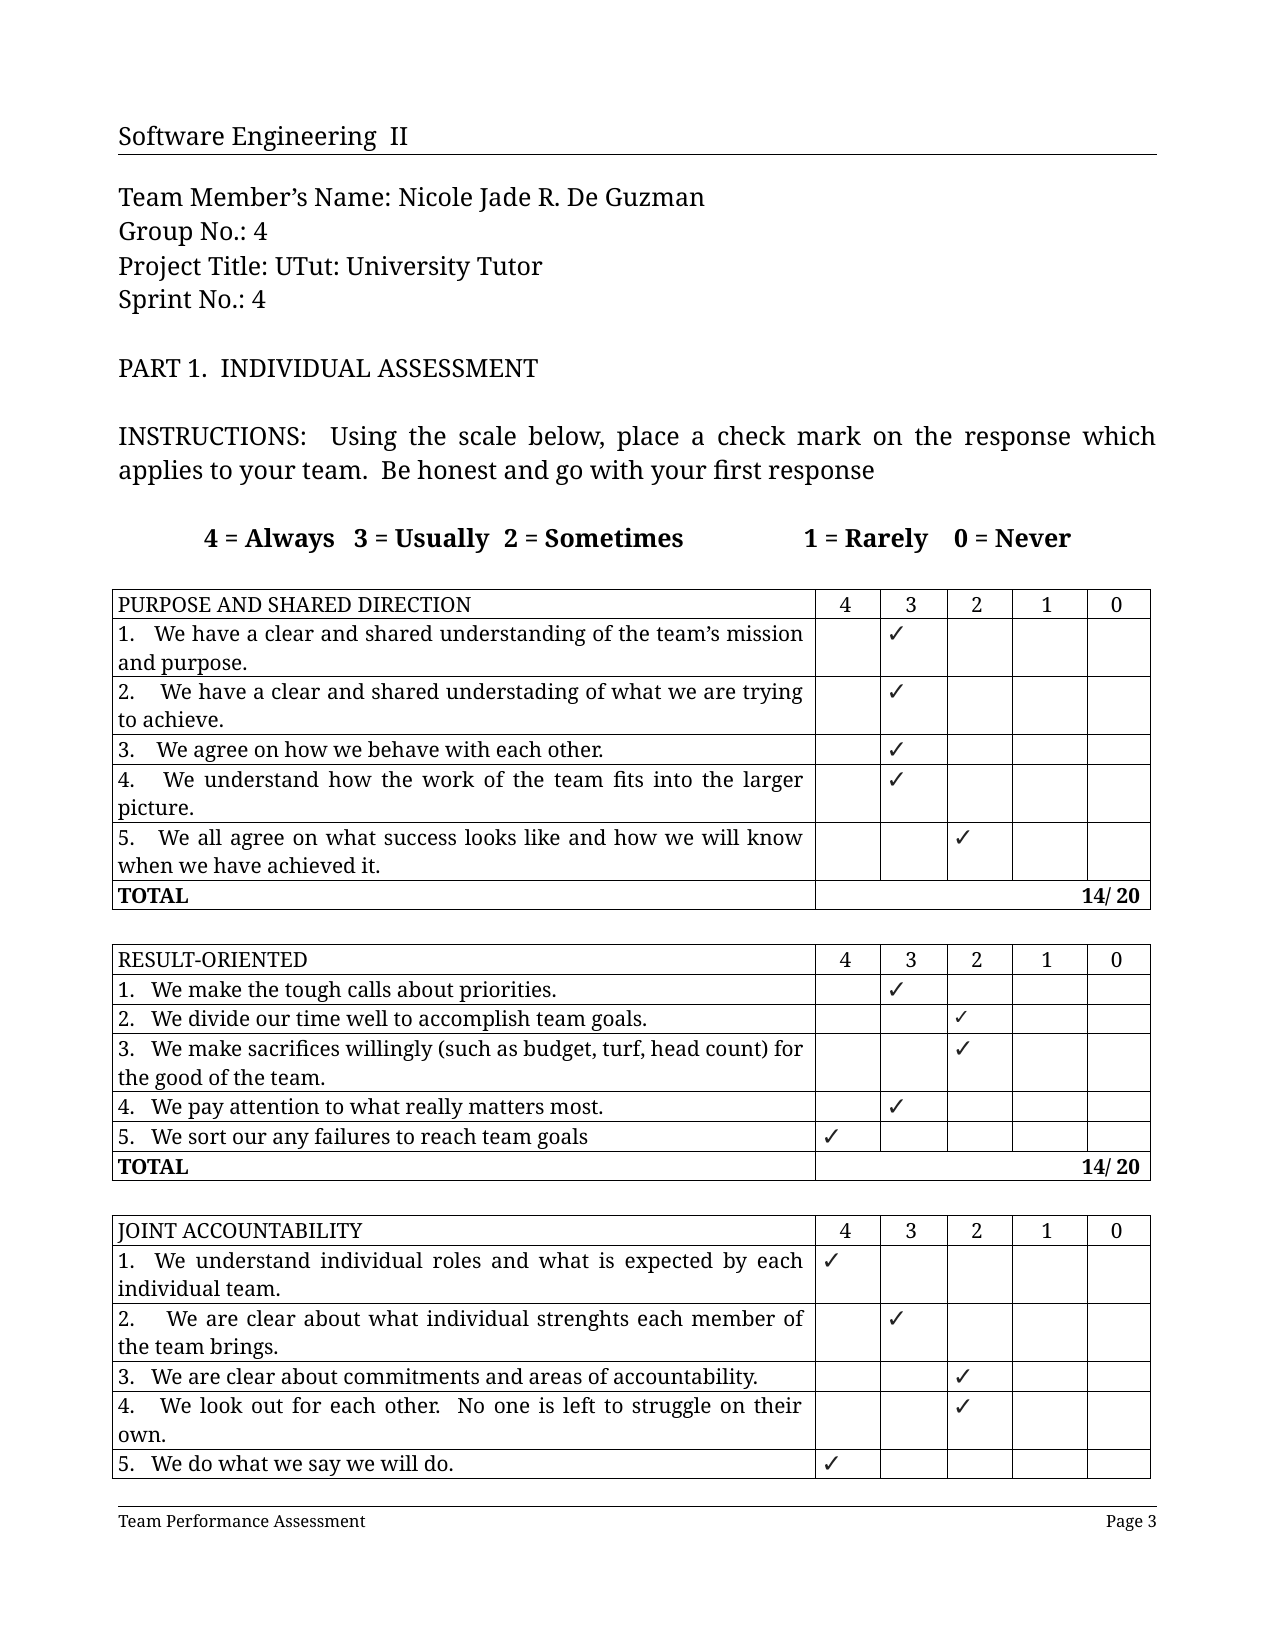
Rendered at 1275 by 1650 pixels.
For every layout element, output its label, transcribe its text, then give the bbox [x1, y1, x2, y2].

table_cell [1088, 1092, 1150, 1121]
text Sprint No.: 4 [118, 282, 1157, 316]
table_cell [1013, 823, 1087, 880]
text Project Title: UTut: University Tutor [118, 248, 1157, 282]
table_cell ✓ [948, 1362, 1012, 1391]
table_cell 1. We make the tough calls about priorities. [113, 975, 815, 1003]
table_cell 2. We have a clear and shared understading of what we are trying to achieve. [113, 677, 815, 734]
table_cell [1088, 1304, 1150, 1361]
table_cell ✓ [816, 1450, 880, 1478]
table_cell [881, 1005, 947, 1033]
table_cell [1088, 975, 1150, 1003]
table_cell [881, 1450, 947, 1478]
table_header 2 [948, 1216, 1012, 1245]
table_cell [1013, 1362, 1087, 1391]
table_cell [1013, 1122, 1087, 1151]
table_header PURPOSE AND SHARED DIRECTION [113, 590, 815, 618]
table_cell [948, 1246, 1012, 1303]
table_cell [948, 1304, 1012, 1361]
table_cell 14/ 20 [816, 881, 1150, 909]
table_cell [816, 765, 880, 822]
table_cell [1088, 1122, 1150, 1151]
table_cell 4. We pay attention to what really matters most. [113, 1092, 815, 1121]
table_cell [881, 1246, 947, 1303]
table_cell [881, 1392, 947, 1448]
table_cell [816, 1092, 880, 1121]
table_cell [1013, 1392, 1087, 1448]
table_cell [1013, 765, 1087, 822]
table_cell [1088, 1246, 1150, 1303]
table_cell [948, 735, 1012, 764]
table_cell [816, 975, 880, 1003]
table_cell 5. We all agree on what success looks like and how we will know when we have achieved it. [113, 823, 815, 880]
table_cell ✓ [881, 677, 947, 734]
table_cell [816, 1392, 880, 1448]
table_cell ✓ [881, 765, 947, 822]
table_cell [948, 1092, 1012, 1121]
table_header 4 [816, 590, 880, 618]
table_cell [1013, 1246, 1087, 1303]
table_header RESULT-ORIENTED [113, 945, 815, 974]
table_cell [1013, 975, 1087, 1003]
table_header 4 [816, 1216, 880, 1245]
table_cell [948, 765, 1012, 822]
table_cell [816, 677, 880, 734]
table_header 0 [1088, 1216, 1150, 1245]
table_cell [1088, 677, 1150, 734]
table_cell [881, 1122, 947, 1151]
table_cell 2. We are clear about what individual strenghts each member of the team brings. [113, 1304, 815, 1361]
table_cell [1088, 735, 1150, 764]
table_cell [816, 1034, 880, 1091]
table_cell [948, 1122, 1012, 1151]
table_cell 4. We look out for each other. No one is left to struggle on their own. [113, 1392, 815, 1448]
table_header 4 [816, 945, 880, 974]
table_cell [1088, 1034, 1150, 1091]
table_cell TOTAL [113, 1152, 815, 1180]
table_header 0 [1088, 945, 1150, 974]
table_cell [1088, 1005, 1150, 1033]
table_cell 5. We sort our any failures to reach team goals [113, 1122, 815, 1151]
table_cell 1. We have a clear and shared understanding of the team’s mission and purpose. [113, 619, 815, 676]
table_cell [1013, 619, 1087, 676]
table_cell [816, 1362, 880, 1391]
table_cell 3. We are clear about commitments and areas of accountability. [113, 1362, 815, 1391]
table_cell [1088, 1450, 1150, 1478]
table_cell [1088, 765, 1150, 822]
text INSTRUCTIONS: Using the scale below, place a check mark on the response which applies to your team. Be honest and go with your first response [118, 418, 1157, 487]
table_cell 14/ 20 [816, 1152, 1150, 1180]
text PART 1. INDIVIDUAL ASSESSMENT [118, 350, 1157, 384]
table_cell [816, 1005, 880, 1033]
table_cell ✓ [881, 619, 947, 676]
table_cell [1013, 1092, 1087, 1121]
table_cell ✓ [816, 1122, 880, 1151]
table_cell 4. We understand how the work of the team fits into the larger picture. [113, 765, 815, 822]
table_cell [881, 1034, 947, 1091]
table_cell ✓ [816, 1246, 880, 1303]
table_header 1 [1013, 590, 1087, 618]
table_header 3 [881, 590, 947, 618]
table_cell [1013, 677, 1087, 734]
text Group No.: 4 [118, 214, 1157, 248]
table_cell 1. We understand individual roles and what is expected by each individual team. [113, 1246, 815, 1303]
table_header JOINT ACCOUNTABILITY [113, 1216, 815, 1245]
table_cell ✓ [948, 823, 1012, 880]
table_header 0 [1088, 590, 1150, 618]
table_header 3 [881, 1216, 947, 1245]
table_cell [1088, 823, 1150, 880]
table_cell [881, 823, 947, 880]
table_cell 5. We do what we say we will do. [113, 1450, 815, 1478]
table_cell ✓ [881, 1092, 947, 1121]
text 4 = Always 3 = Usually 2 = Sometimes 1 = Rarely 0 = Never [118, 521, 1157, 555]
table_cell ✓ [948, 1005, 1012, 1033]
table_cell ✓ [881, 1304, 947, 1361]
table_cell [948, 975, 1012, 1003]
table_cell [1013, 1034, 1087, 1091]
table_cell [948, 677, 1012, 734]
table_cell [948, 1450, 1012, 1478]
table_cell [948, 619, 1012, 676]
table_cell [1088, 1392, 1150, 1448]
table_cell [1013, 1304, 1087, 1361]
table_cell [816, 619, 880, 676]
text Team Member’s Name: Nicole Jade R. De Guzman [118, 180, 1157, 214]
table_header 1 [1013, 945, 1087, 974]
table_cell [1088, 619, 1150, 676]
table_cell [1013, 1005, 1087, 1033]
table_cell [1013, 1450, 1087, 1478]
table_header 2 [948, 945, 1012, 974]
table_cell [881, 1362, 947, 1391]
table_cell 3. We agree on how we behave with each other. [113, 735, 815, 764]
table_cell ✓ [948, 1034, 1012, 1091]
table_cell ✓ [881, 735, 947, 764]
table_cell 2. We divide our time well to accomplish team goals. [113, 1005, 815, 1033]
table_cell ✓ [881, 975, 947, 1003]
table_cell [816, 823, 880, 880]
table_cell TOTAL [113, 881, 815, 909]
table_header 2 [948, 590, 1012, 618]
table_cell 3. We make sacrifices willingly (such as budget, turf, head count) for the good of the team. [113, 1034, 815, 1091]
table_cell [816, 1304, 880, 1361]
table_cell [1013, 735, 1087, 764]
table_cell [816, 735, 880, 764]
table_cell ✓ [948, 1392, 1012, 1448]
table_header 1 [1013, 1216, 1087, 1245]
table_header 3 [881, 945, 947, 974]
table_cell [1088, 1362, 1150, 1391]
